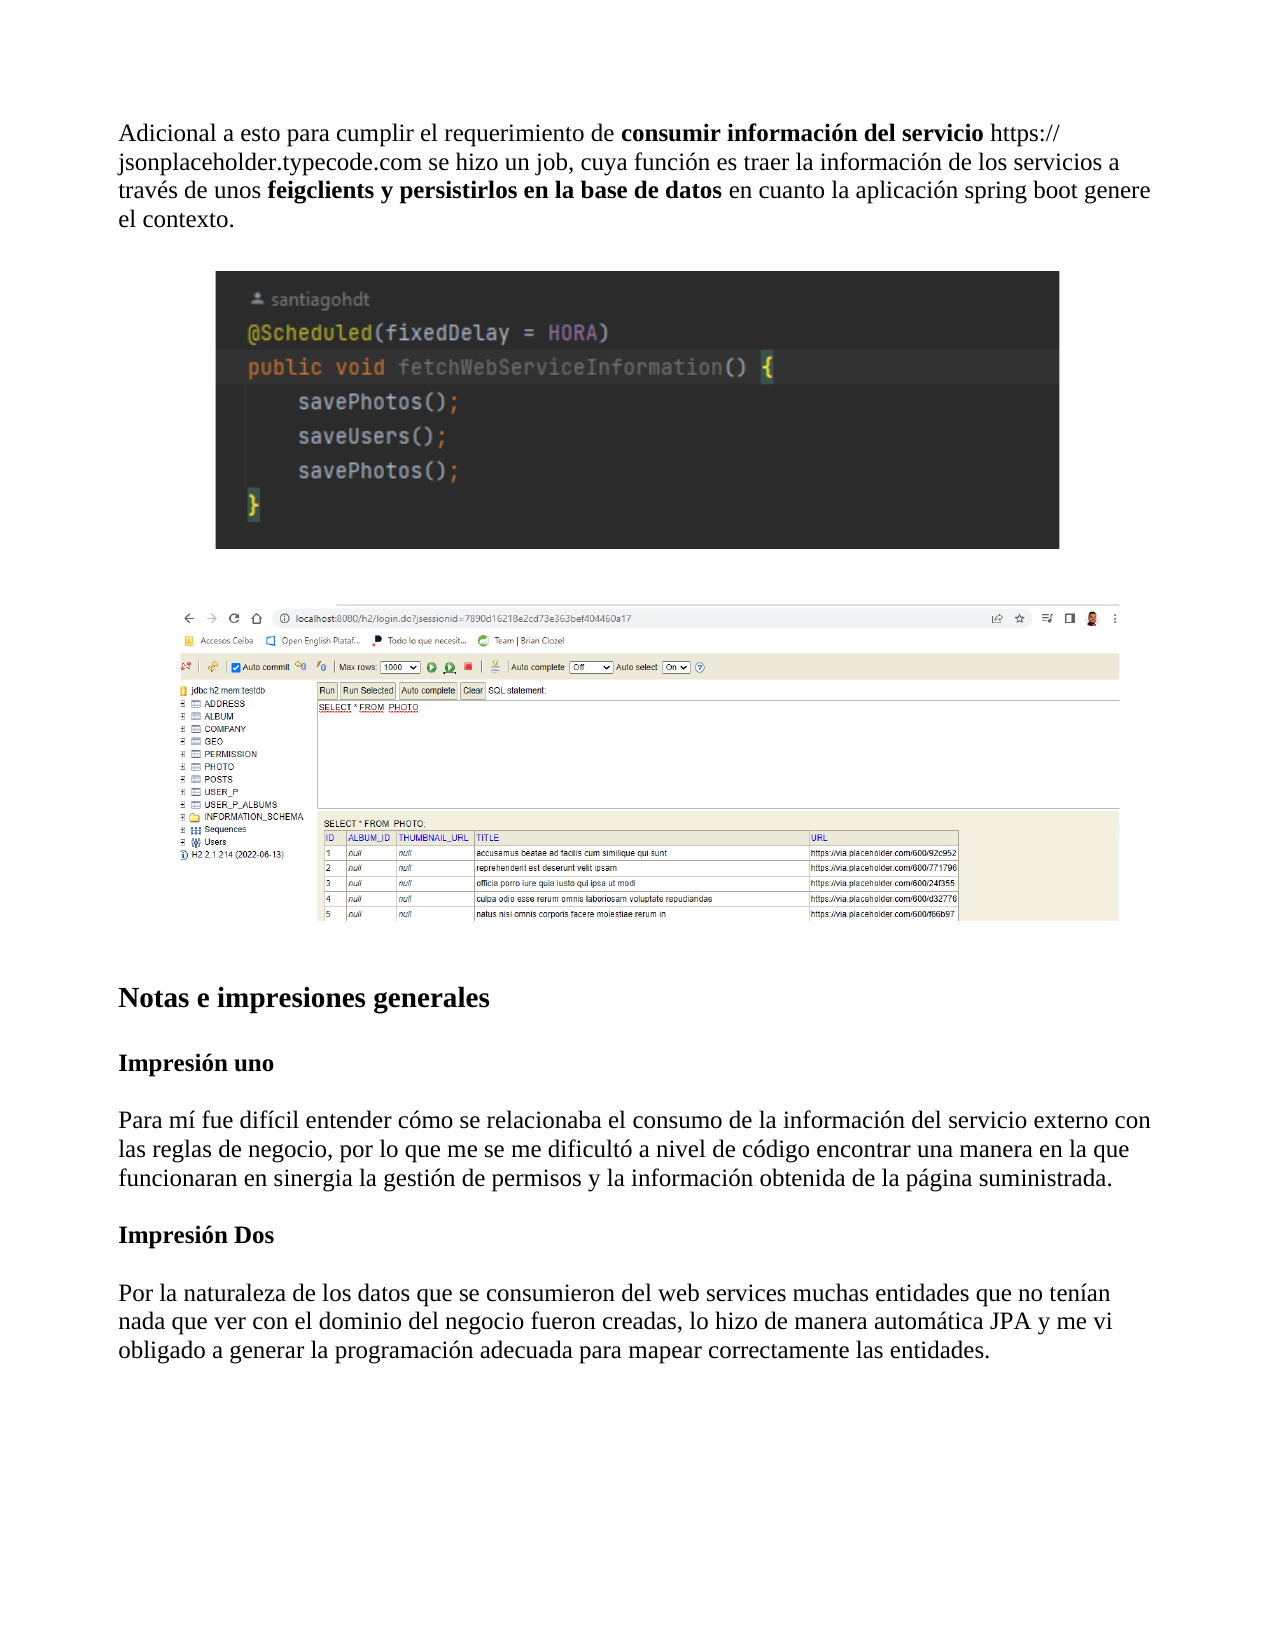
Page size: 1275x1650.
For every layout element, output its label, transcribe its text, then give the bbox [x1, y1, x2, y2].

picture [215, 271, 1060, 549]
text Impresión uno [118, 1048, 1157, 1076]
text Para mí fue difícil entender cómo se relacionaba el consumo de la información del servicio externo con las reglas de negocio, por lo que me se me dificultó a nivel de código encontrar una manera en la que funcionaran en sinergia la gestión de permisos y la información obtenida de la página suministrada. [118, 1105, 1157, 1191]
text Impresión Dos [118, 1220, 1157, 1249]
picture [180, 604, 1120, 921]
text Adicional a esto para cumplir el requerimiento de consumir información del servicio https:// jsonplaceholder.typecode.com se hizo un job, cuya función es traer la información de los servicios a través de unos feigclients y persistirlos en la base de datos en cuanto la aplicación spring boot genere el contexto. [118, 118, 1157, 233]
text Notas e impresiones generales [118, 981, 1157, 1014]
text Por la naturaleza de los datos que se consumieron del web services muchas entidades que no tenían nada que ver con el dominio del negocio fueron creadas, lo hizo de manera automática JPA y me vi obligado a generar la programación adecuada para mapear correctamente las entidades. [118, 1278, 1157, 1364]
